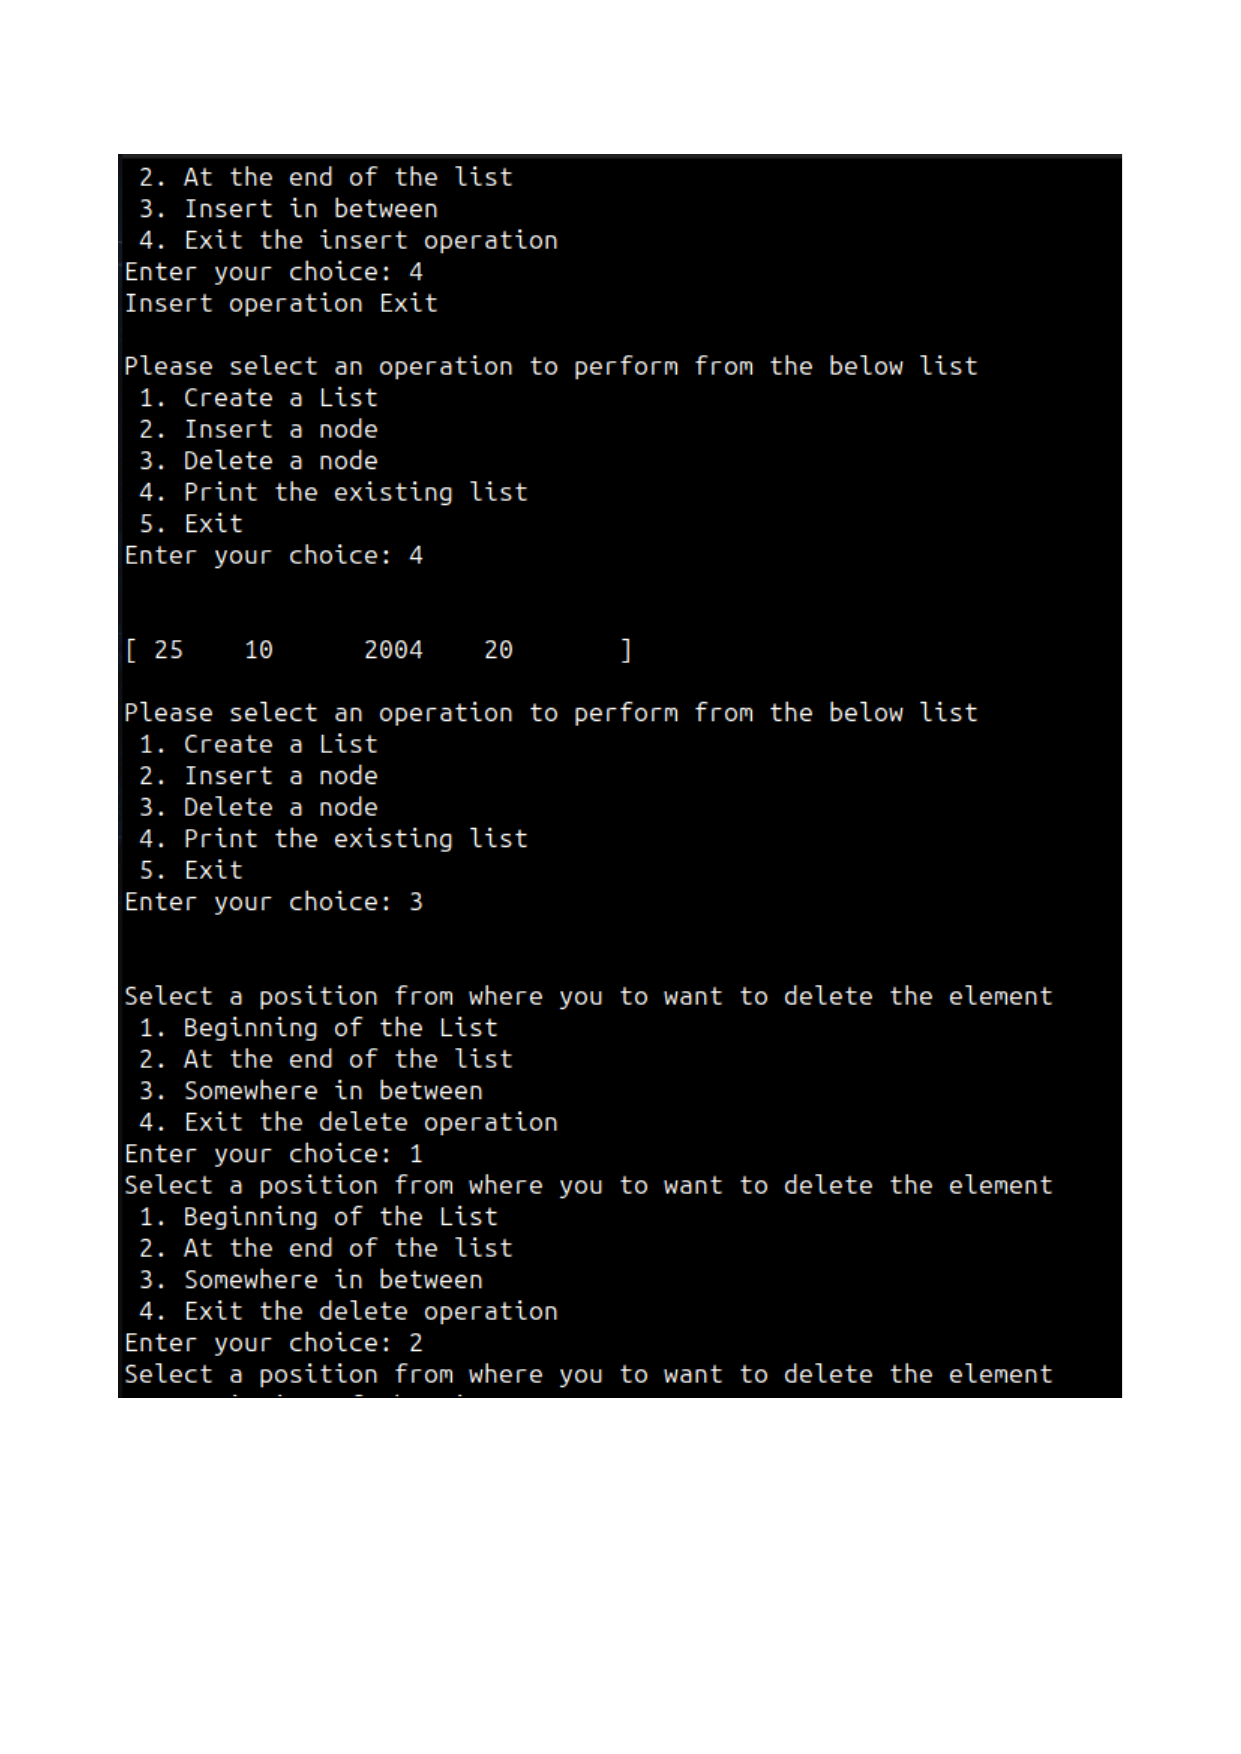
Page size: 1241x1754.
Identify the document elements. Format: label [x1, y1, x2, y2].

picture [118, 154, 1123, 1398]
